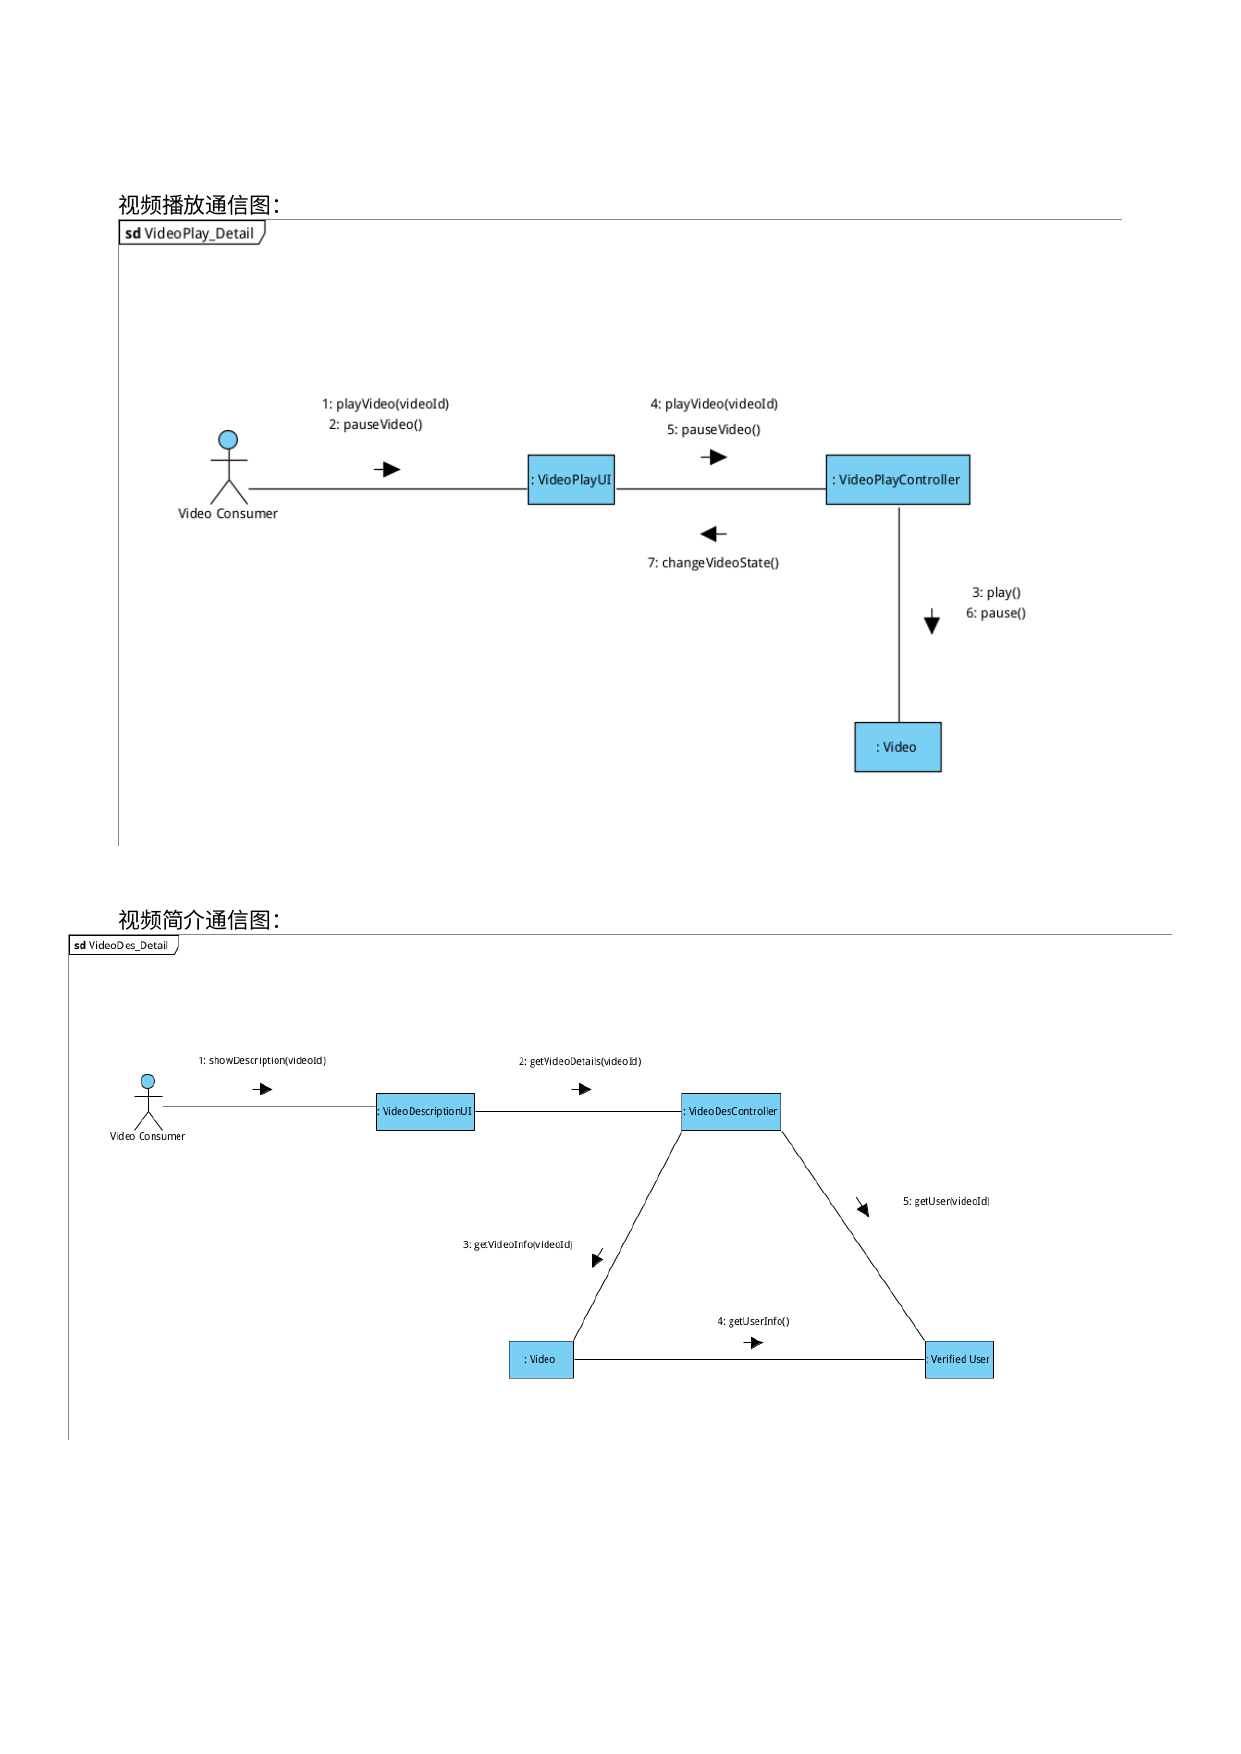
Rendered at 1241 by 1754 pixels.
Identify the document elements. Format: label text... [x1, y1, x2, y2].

text 视频简介通信图： [118, 903, 1122, 934]
picture [68, 934, 1173, 1440]
text 视频播放通信图： [118, 188, 1122, 219]
picture [118, 219, 1123, 846]
